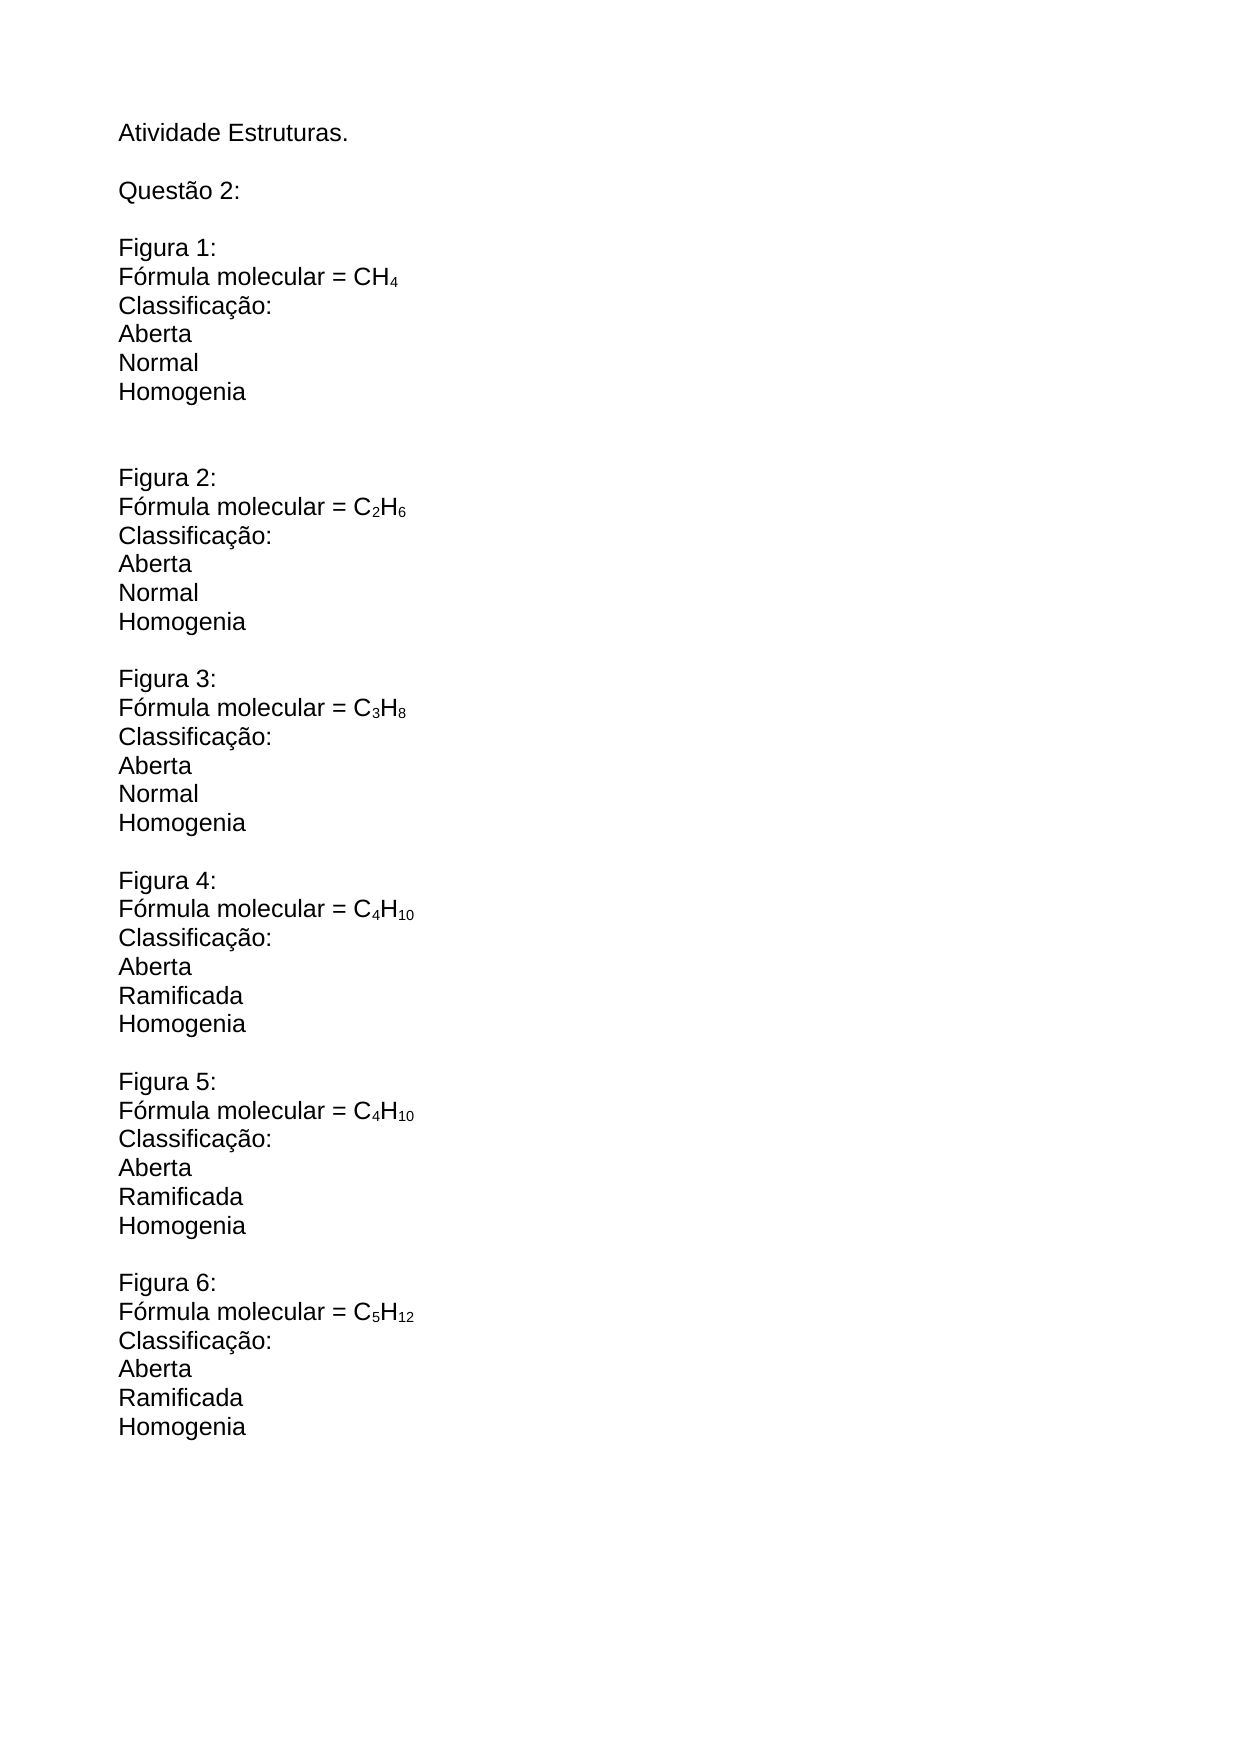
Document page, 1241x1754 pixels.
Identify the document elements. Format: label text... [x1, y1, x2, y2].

text Ramificada [118, 1383, 1122, 1412]
text Figura 6: [118, 1268, 1122, 1297]
text Figura 4: [118, 866, 1122, 894]
text Figura 3: [118, 664, 1122, 693]
text Fórmula molecular = C2H6 [118, 492, 1122, 521]
text Normal [118, 578, 1122, 607]
text Questão 2: [118, 176, 1122, 233]
text Atividade Estruturas. [118, 118, 1122, 147]
text Classificação: [118, 1124, 1122, 1153]
text Homogenia [118, 607, 1122, 636]
text Classificação: [118, 722, 1122, 751]
text Homogenia [118, 808, 1122, 837]
text Homogenia [118, 1211, 1122, 1239]
text Fórmula molecular = C4H10 [118, 894, 1122, 923]
text Fórmula molecular = C4H10 [118, 1096, 1122, 1124]
text Fórmula molecular = C3H8 [118, 693, 1122, 722]
text Aberta [118, 952, 1122, 981]
text Homogenia [118, 1009, 1122, 1038]
text Figura 1: [118, 233, 1122, 262]
text Aberta [118, 1354, 1122, 1383]
text Classificação: [118, 521, 1122, 549]
text Ramificada [118, 981, 1122, 1009]
text Normal [118, 348, 1122, 377]
text Aberta [118, 549, 1122, 578]
text Classificação: [118, 1326, 1122, 1354]
text Homogenia [118, 377, 1122, 406]
text Normal [118, 779, 1122, 808]
text Aberta [118, 1153, 1122, 1182]
text Ramificada [118, 1182, 1122, 1211]
text Fórmula molecular = C5H12 [118, 1297, 1122, 1326]
text Classificação: [118, 291, 1122, 319]
text Aberta [118, 319, 1122, 348]
text Figura 2: [118, 463, 1122, 492]
text Classificação: [118, 923, 1122, 952]
text Aberta [118, 751, 1122, 779]
text Fórmula molecular = CH4 [118, 262, 1122, 291]
text Figura 5: [118, 1067, 1122, 1096]
text Homogenia [118, 1412, 1122, 1441]
